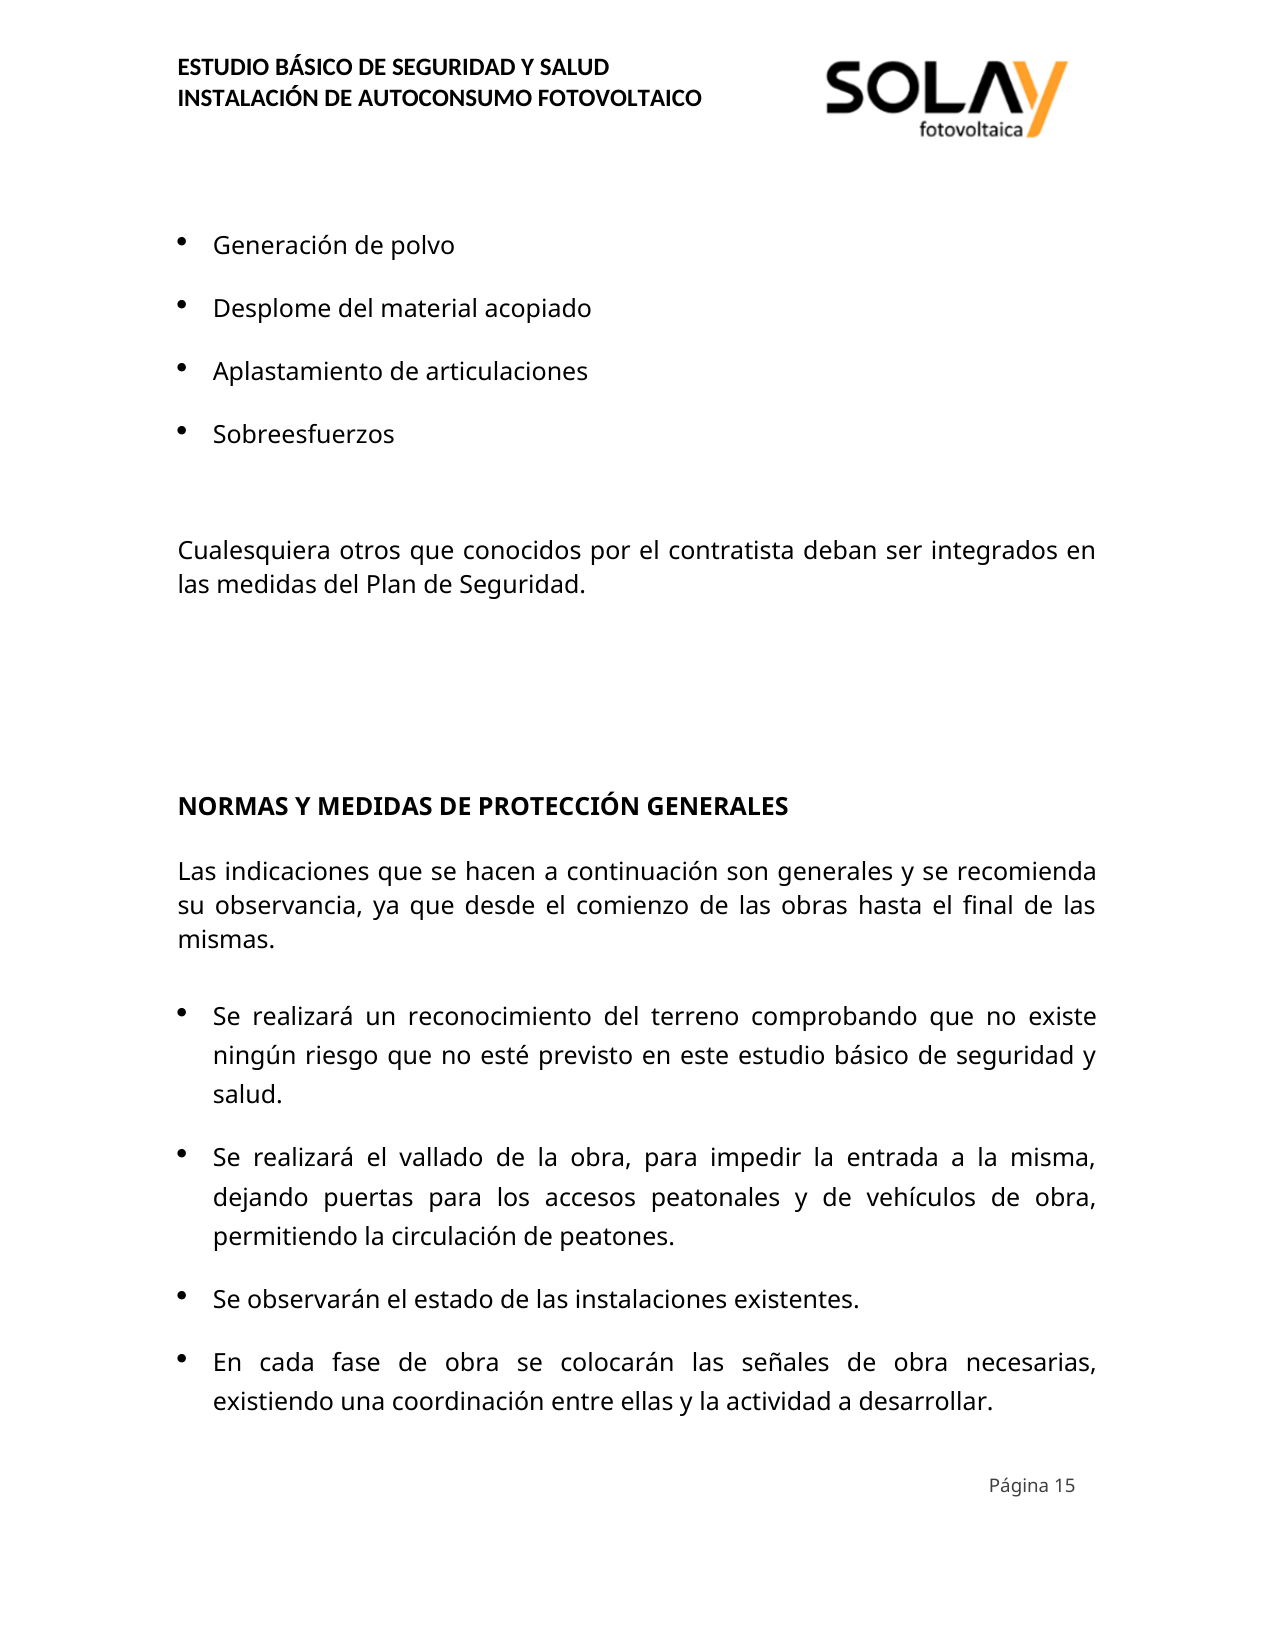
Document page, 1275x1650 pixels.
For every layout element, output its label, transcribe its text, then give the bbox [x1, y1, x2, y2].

list Se realizará el vallado de la obra, para impedir la entrada a la misma, dejando puertas para los accesos peatonales y de vehículos de obra, permitiendo la circulación de peatones. [177, 1140, 1098, 1252]
list Se observarán el estado de las instalaciones existentes. [177, 1281, 1098, 1315]
text Las indicaciones que se hacen a continuación son generales y se recomienda su observancia, ya que desde el comienzo de las obras hasta el final de las mismas. [177, 853, 1098, 956]
text NORMAS Y MEDIDAS DE PROTECCIÓN GENERALES [177, 788, 1098, 822]
list Desplome del material acopiado [177, 290, 1098, 324]
list En cada fase de obra se colocarán las señales de obra necesarias, existiendo una coordinación entre ellas y la actividad a desarrollar. [177, 1344, 1098, 1417]
list Sobreesfuerzos [177, 416, 1098, 450]
list Se realizará un reconocimiento del terreno comprobando que no existe ningún riesgo que no esté previsto en este estudio básico de seguridad y salud. [177, 999, 1098, 1111]
text Cualesquiera otros que conocidos por el contratista deban ser integrados en las medidas del Plan de Seguridad. [177, 533, 1098, 601]
list Aplastamiento de articulaciones [177, 353, 1098, 387]
list Generación de polvo [177, 227, 1098, 262]
